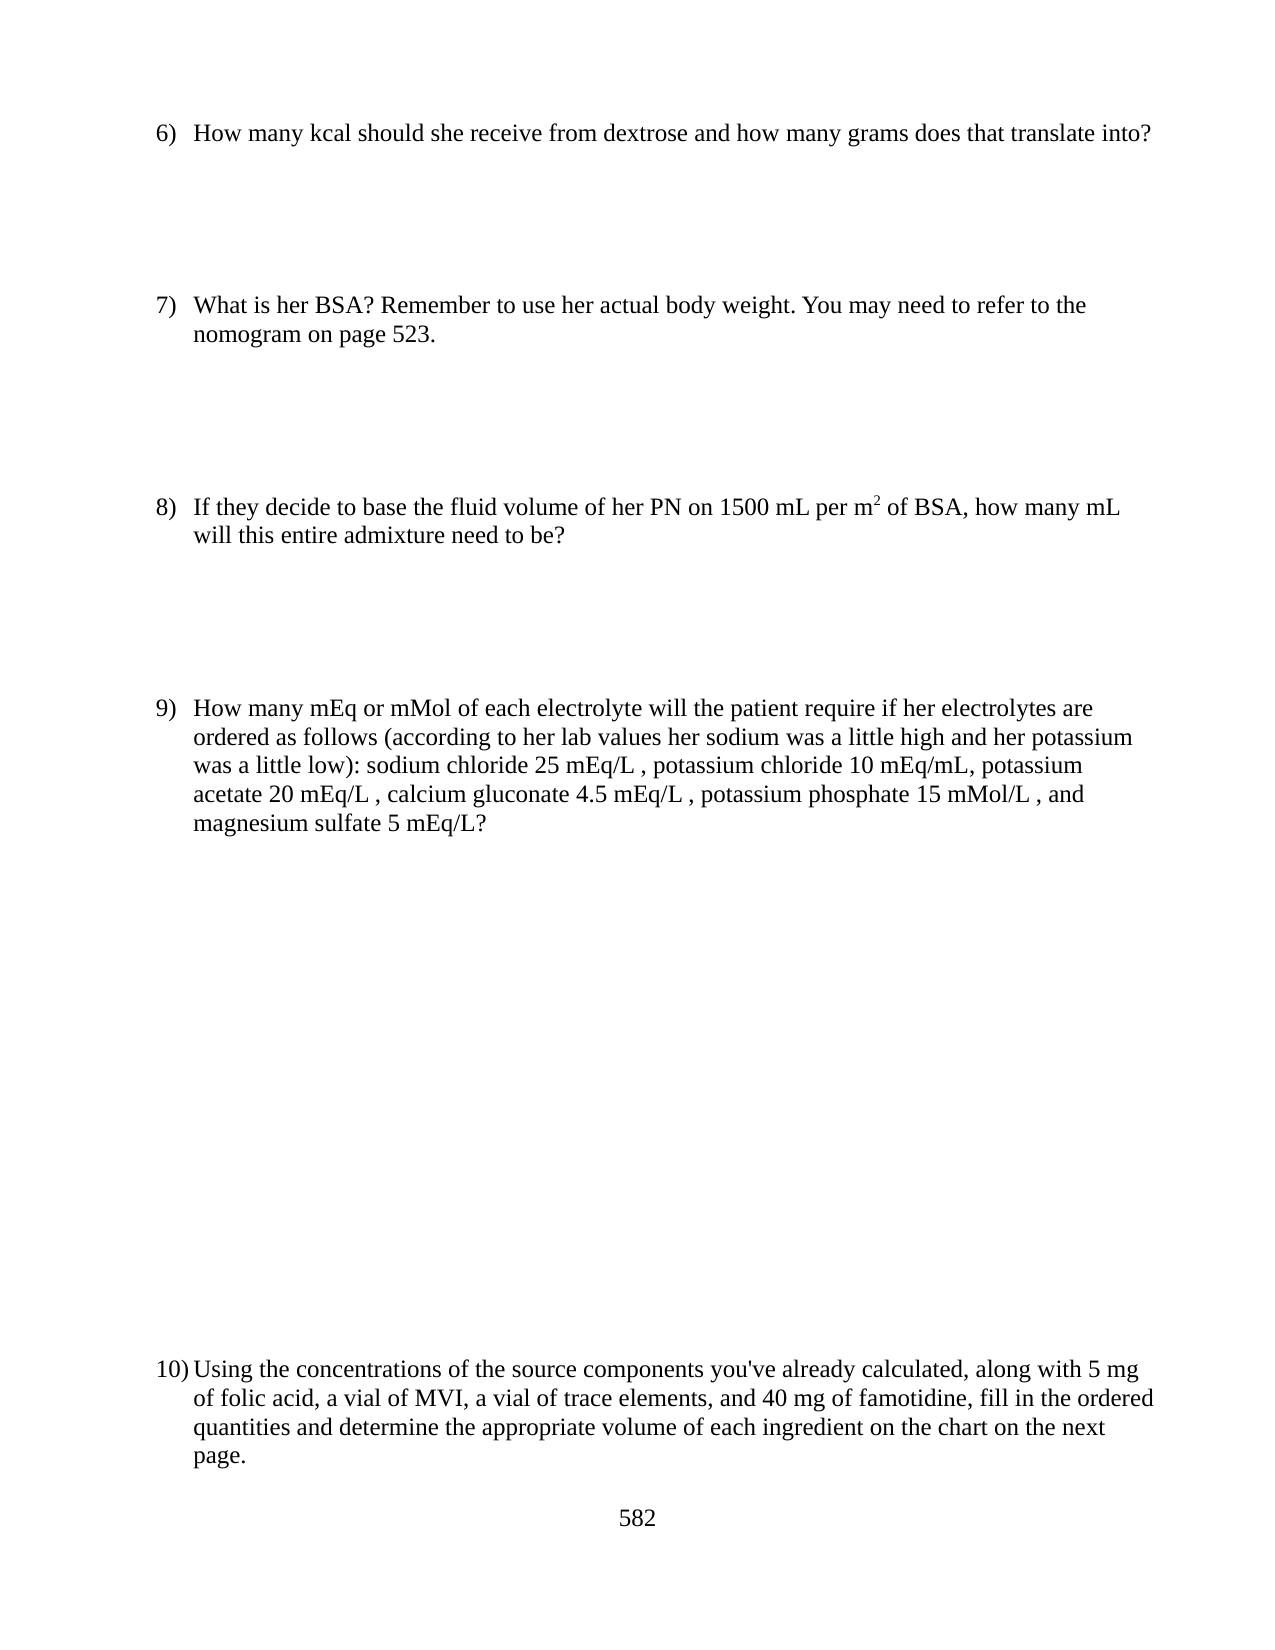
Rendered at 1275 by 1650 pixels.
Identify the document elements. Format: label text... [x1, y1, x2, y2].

list Using the concentrations of the source components you've already calculated, along with 5 mg of folic acid, a vial of MVI, a vial of trace elements, and 40 mg of famotidine, fill in the ordered quantities and determine the appropriate volume of each ingredient on the chart on the next page. [156, 1354, 1157, 1469]
list If they decide to base the fluid volume of her PN on 1500 mL per m2 of BSA, how many mL will this entire admixture need to be? [156, 492, 1157, 549]
list What is her BSA? Remember to use her actual body weight. You may need to refer to the nomogram on page 523. [156, 291, 1157, 348]
list How many mEq or mMol of each electrolyte will the patient require if her electrolytes are ordered as follows (according to her lab values her sodium was a little high and her potassium was a little low): sodium chloride 25 mEq/L , potassium chloride 10 mEq/mL, potassium acetate 20 mEq/L , calcium gluconate 4.5 mEq/L , potassium phosphate 15 mMol/L , and magnesium sulfate 5 mEq/L? [156, 693, 1157, 837]
list How many kcal should she receive from dextrose and how many grams does that translate into? [156, 118, 1157, 147]
